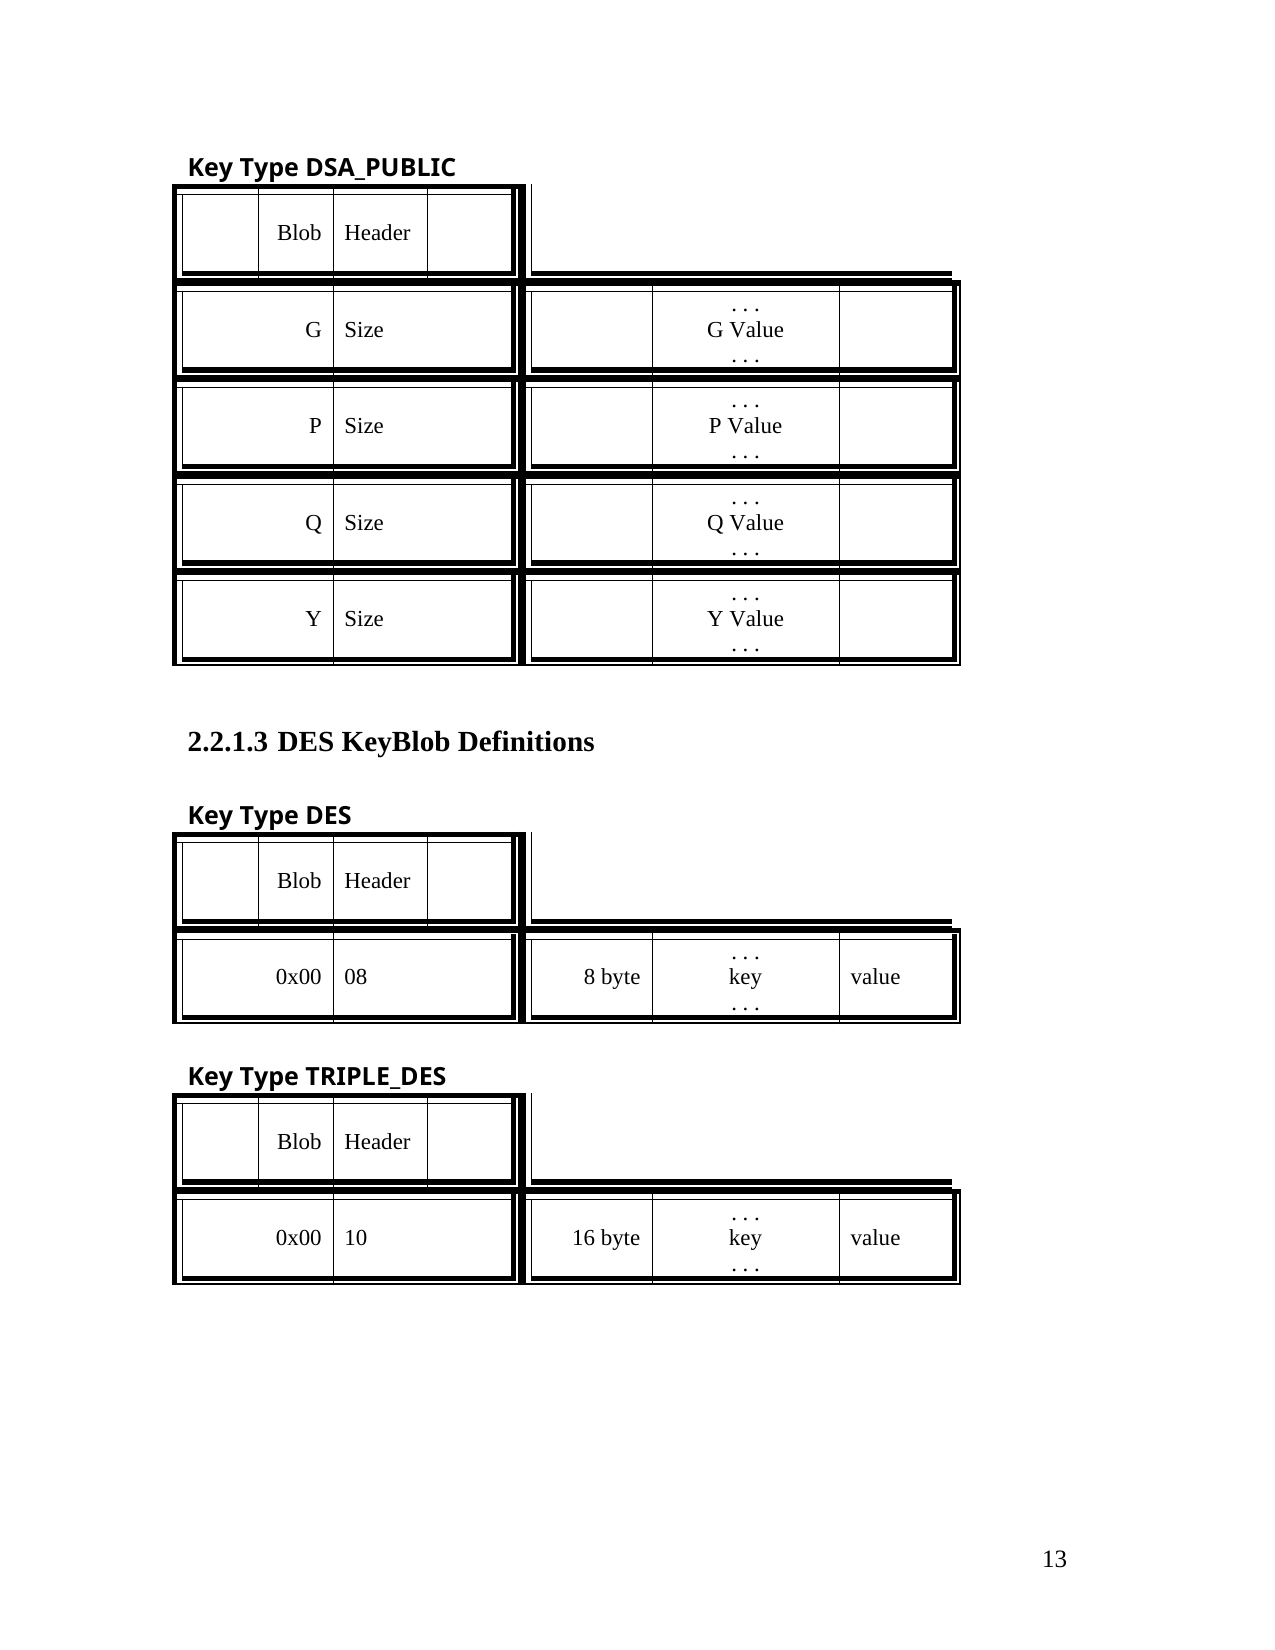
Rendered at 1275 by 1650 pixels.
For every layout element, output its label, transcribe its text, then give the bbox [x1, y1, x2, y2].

table_cell [334, 382, 511, 387]
table_header [259, 837, 333, 842]
table_cell value [840, 940, 952, 1015]
table_cell [840, 581, 952, 657]
table_cell [653, 479, 839, 484]
table_cell [840, 933, 956, 939]
table_header [183, 843, 258, 919]
table_cell [526, 292, 652, 375]
table_cell [177, 382, 333, 387]
table_cell [526, 933, 652, 939]
table_cell [532, 581, 652, 657]
table_cell 0x00 [177, 940, 333, 1022]
table_header [334, 1098, 427, 1103]
table_header [952, 184, 961, 280]
table_cell [334, 575, 511, 580]
table_header [428, 195, 511, 271]
table_cell [840, 1194, 952, 1199]
table_header [177, 195, 258, 278]
table_header Header [334, 1104, 427, 1179]
table_header [177, 1104, 258, 1187]
table_cell 8 byte [526, 940, 652, 1022]
table_header [259, 1098, 333, 1103]
table_cell [334, 933, 515, 939]
table_cell [526, 388, 652, 471]
text Key Type DSA_PUBLIC [187, 150, 1087, 184]
table_cell [532, 485, 652, 560]
table_cell [177, 575, 333, 580]
table_cell [840, 292, 952, 367]
table_cell 16 byte [526, 1200, 652, 1283]
table_cell [526, 575, 652, 580]
table_cell P [177, 388, 333, 471]
table_header [334, 837, 427, 842]
table_header [428, 1098, 511, 1103]
table_cell Size [334, 388, 511, 464]
table_header [177, 843, 258, 926]
table_cell Size [334, 292, 511, 367]
table_cell [177, 479, 333, 484]
table_cell [334, 479, 511, 484]
table_header [526, 832, 952, 926]
table_cell [653, 382, 839, 387]
table_header [183, 195, 258, 271]
table_header [334, 189, 427, 194]
table_cell . . . G Value . . . [653, 292, 839, 367]
table_header Header [334, 195, 427, 271]
text Key Type DES [187, 798, 1087, 832]
table_cell G [177, 292, 333, 375]
table_cell [653, 575, 839, 580]
text Key Type TRIPLE_DES [187, 1058, 1087, 1092]
table_cell [526, 382, 652, 387]
table_header [183, 1104, 258, 1179]
table_cell . . . Y Value . . . [653, 581, 839, 657]
table_cell [532, 292, 652, 367]
table_header [532, 832, 952, 919]
table_cell [840, 388, 952, 464]
table_cell [840, 286, 952, 291]
table_header [259, 189, 333, 194]
table_header [526, 1093, 952, 1187]
table_cell [334, 1194, 511, 1199]
table_header [428, 837, 511, 842]
table_header [428, 843, 511, 919]
table_cell [526, 479, 652, 484]
table_cell . . . Q Value . . . [653, 485, 839, 560]
table_header [177, 837, 258, 842]
table_cell 10 [334, 1200, 511, 1276]
table_cell 08 [334, 940, 511, 1015]
table_header [428, 189, 511, 194]
table_cell [177, 286, 333, 291]
table_header Blob [259, 843, 333, 919]
table_cell [840, 382, 952, 387]
table_header [177, 189, 258, 194]
table_cell [840, 479, 952, 484]
table_header Blob [259, 1104, 333, 1179]
table_cell . . . P Value . . . [653, 388, 839, 464]
table_cell value [840, 1200, 952, 1276]
table_header [428, 1104, 511, 1179]
table_header Blob [259, 195, 333, 271]
table_cell [526, 286, 652, 291]
table_cell Size [334, 485, 511, 560]
table_cell [840, 575, 952, 580]
table_cell [532, 388, 652, 464]
table_cell Q [177, 485, 333, 568]
table_cell . . . key . . . [653, 1200, 839, 1276]
table_cell [526, 1194, 652, 1199]
table_cell [177, 933, 333, 939]
table_cell [526, 485, 652, 568]
table_cell 0x00 [177, 1200, 333, 1283]
table_cell [653, 933, 839, 939]
table_header [532, 1093, 952, 1179]
table_header Header [334, 843, 427, 919]
table_cell Y [177, 581, 333, 664]
table_header [952, 832, 961, 928]
table_header [952, 1093, 961, 1189]
table_cell [653, 1194, 839, 1199]
table_cell [334, 286, 511, 291]
subtitle DES KeyBlob Definitions [187, 725, 1087, 757]
table_header [177, 1098, 258, 1103]
table_cell [840, 485, 952, 560]
table_cell . . . key . . . [653, 940, 839, 1015]
table_cell Size [334, 581, 511, 657]
table_cell [177, 1194, 333, 1199]
table_cell [526, 581, 652, 664]
table_cell [653, 286, 839, 291]
table_header [532, 184, 952, 271]
table_header [526, 184, 952, 278]
